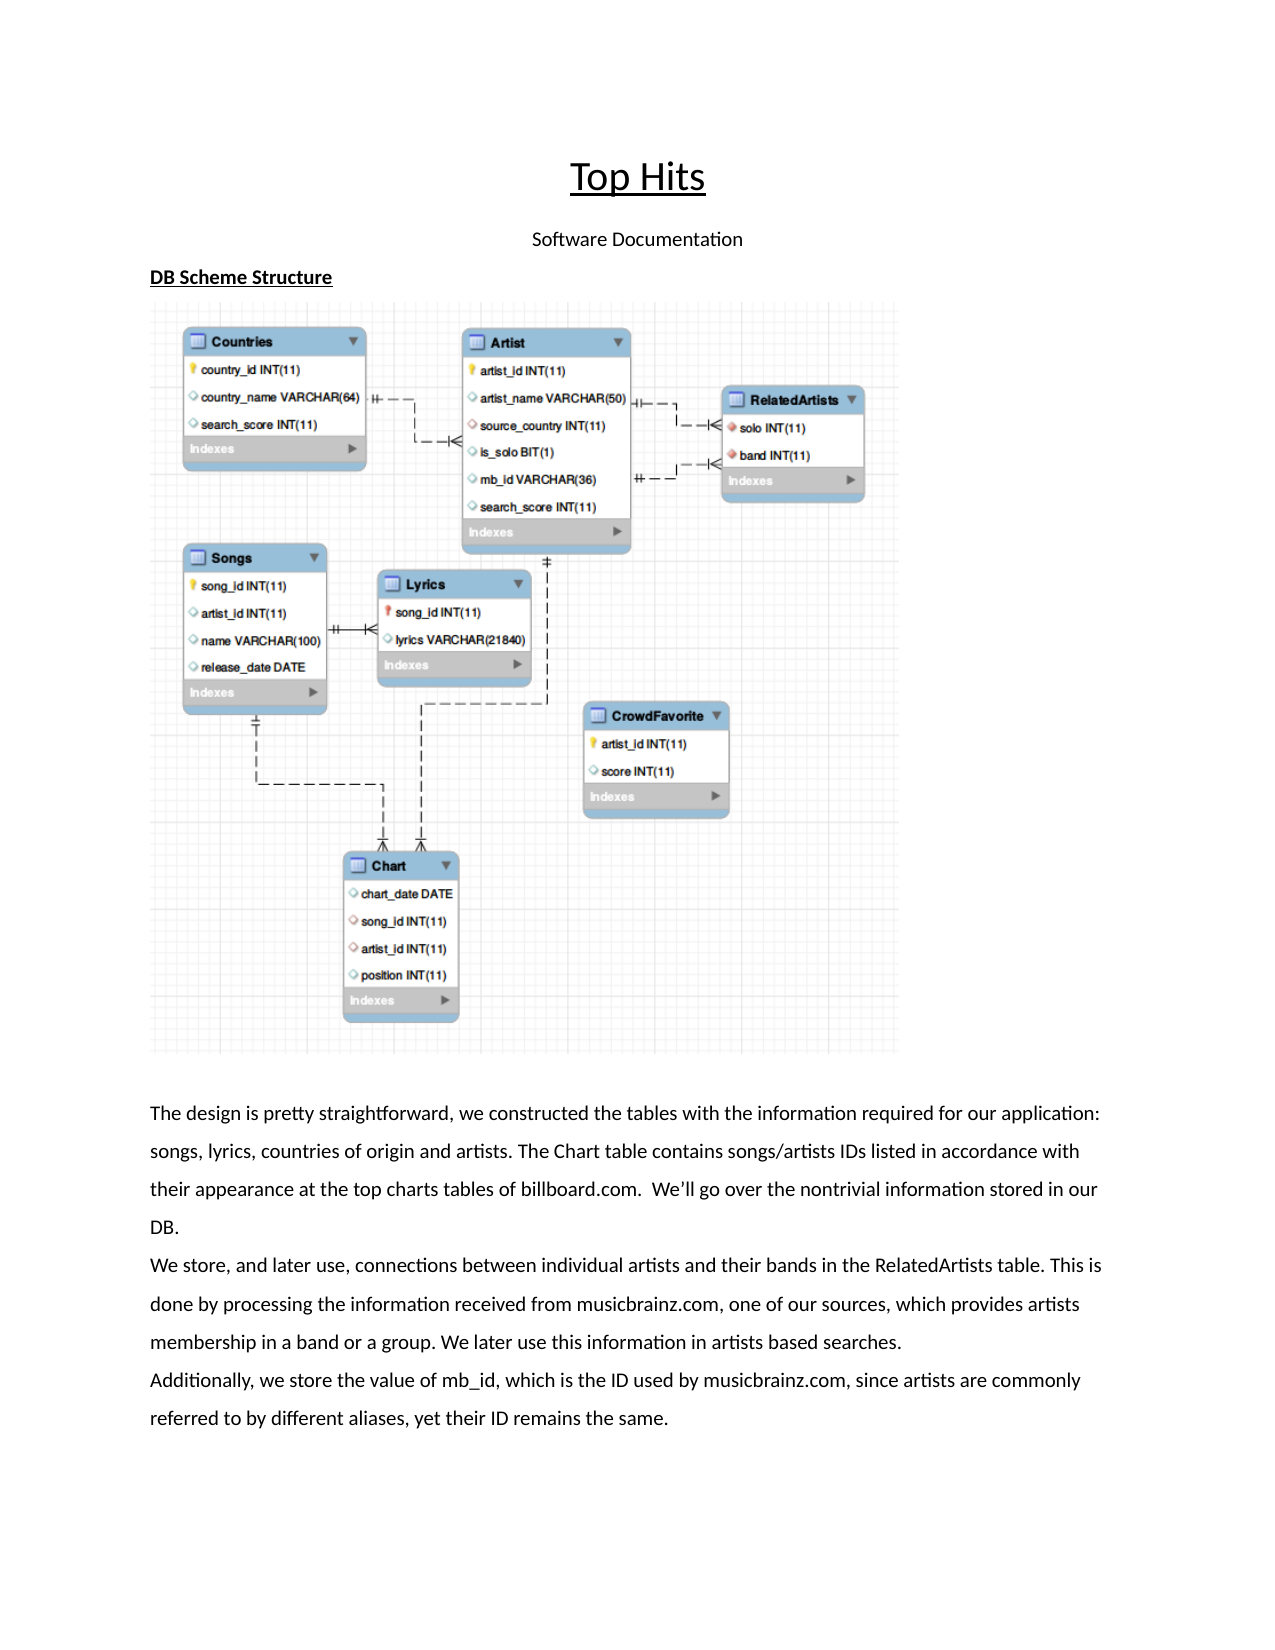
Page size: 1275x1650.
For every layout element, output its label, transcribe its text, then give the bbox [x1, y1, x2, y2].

text Top Hits [150, 150, 1125, 201]
text We store, and later use, connections between individual artists and their bands in the RelatedArtists table. This is done by processing the information received from musicbrainz.com, one of our sources, which provides artists membership in a band or a group. We later use this information in artists based searches. [150, 1253, 1125, 1354]
text The design is pretty straightforward, we constructed the tables with the information required for our application: songs, lyrics, countries of origin and artists. The Chart table contains songs/artists IDs listed in accordance with their appearance at the top charts tables of billboard.com. We’ll go over the nontrivial information stored in our DB. [150, 1100, 1125, 1240]
text Additionally, we store the value of mb_id, which is the ID used by musicbrainz.com, since artists are commonly referred to by different aliases, yet their ID remains the same. [150, 1367, 1125, 1431]
picture [150, 302, 899, 1054]
text Software Documentation [150, 226, 1125, 252]
text DB Scheme Structure [150, 264, 1125, 290]
